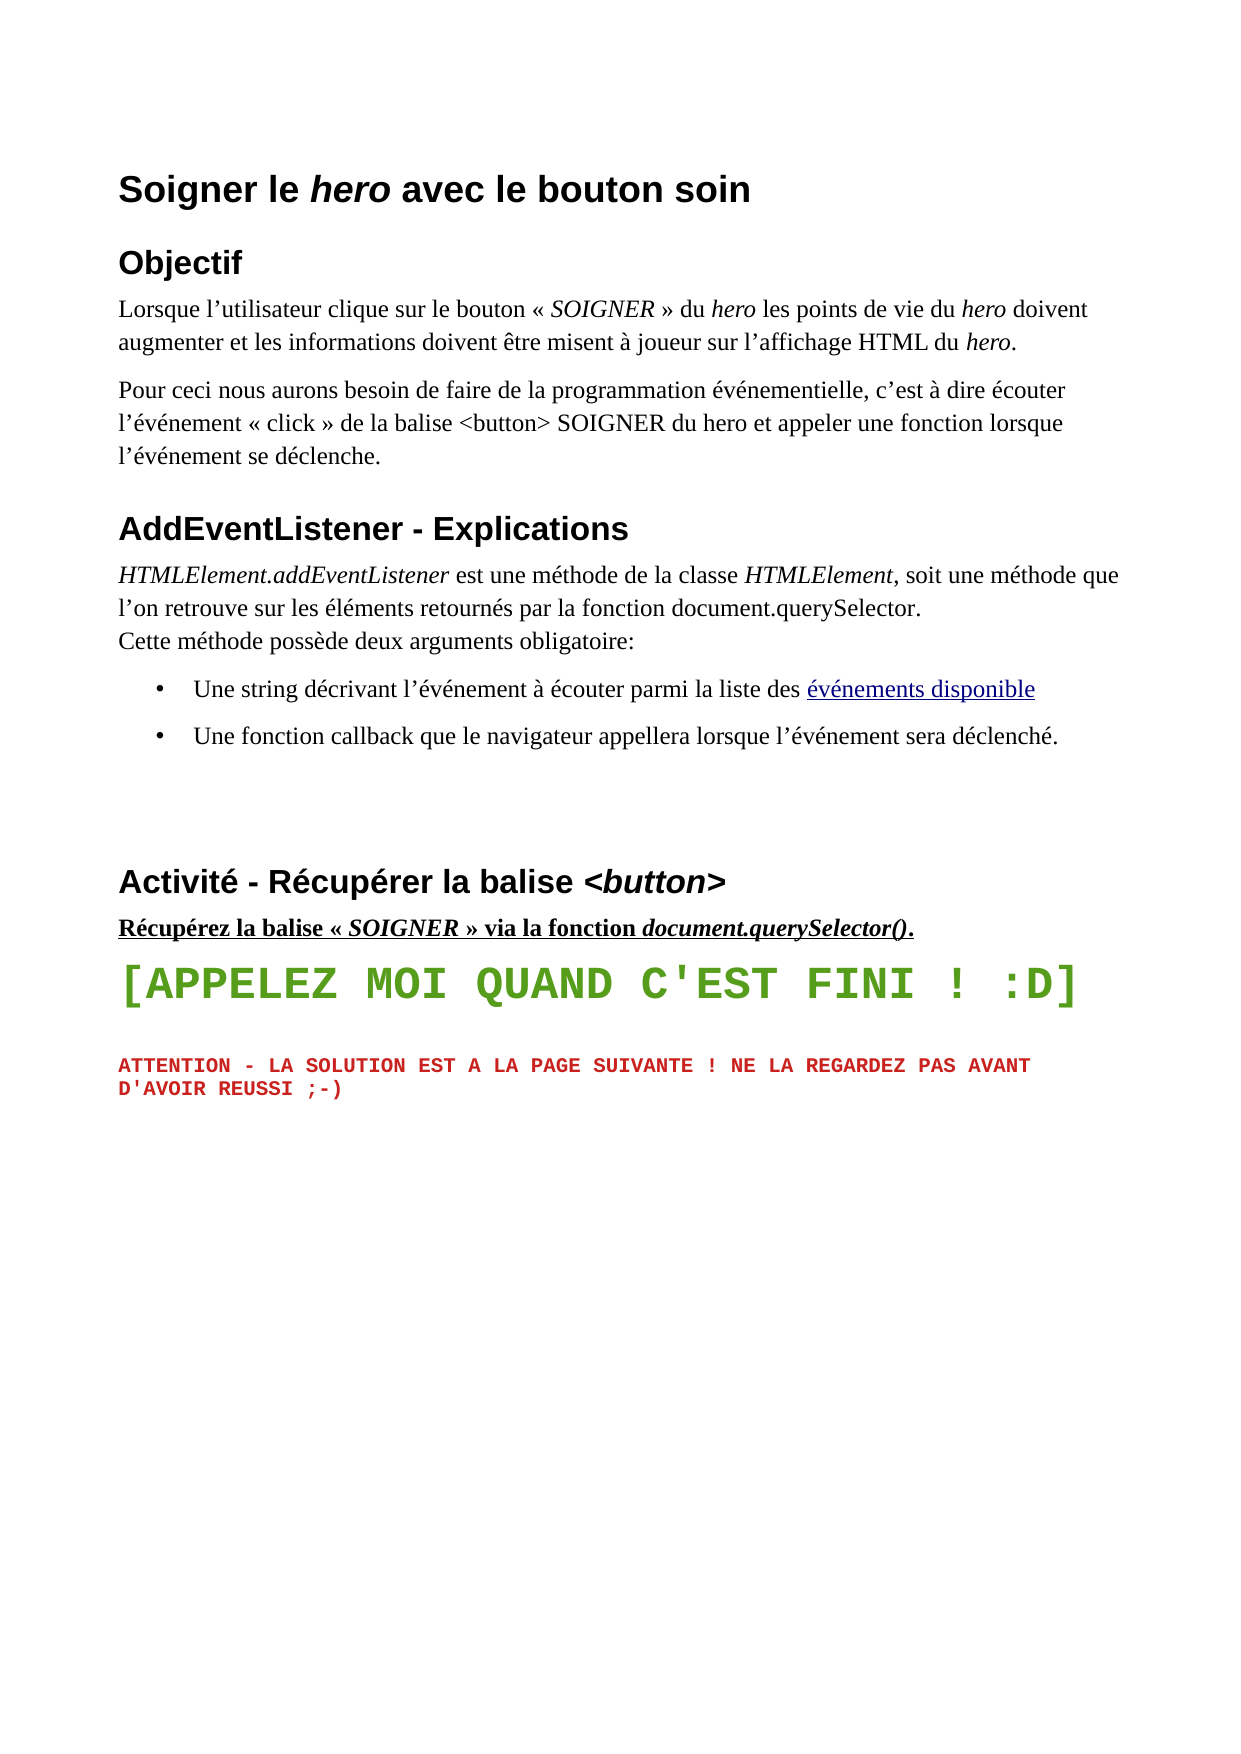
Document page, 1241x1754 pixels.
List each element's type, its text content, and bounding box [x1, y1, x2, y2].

text HTMLElement.addEventListener est une méthode de la classe HTMLElement, soit une méthode que l’on retrouve sur les éléments retournés par la fonction document.querySelector. Cette méthode possède deux arguments obligatoire: [118, 560, 1122, 655]
text Lorsque l’utilisateur clique sur le bouton « SOIGNER » du hero les points de vie du hero doivent augmenter et les informations doivent être misent à joueur sur l’affichage HTML du hero. [118, 294, 1122, 356]
subtitle AddEventListener - Explications [118, 509, 1122, 548]
text Pour ceci nous aurons besoin de faire de la programmation événementielle, c’est à dire écouter l’événement « click » de la balise <button> SOIGNER du hero et appeler une fonction lorsque l’événement se déclenche. [118, 375, 1122, 469]
text ATTENTION - LA SOLUTION EST A LA PAGE SUIVANTE ! NE LA REGARDEZ PAS AVANT D'AVOIR REUSSI ;-) [118, 1055, 1122, 1102]
list Une string décrivant l’événement à écouter parmi la liste des événements disponible [156, 674, 1122, 703]
subtitle Soigner le hero avec le bouton soin [118, 167, 1122, 210]
text [APPELEZ MOI QUAND C'EST FINI ! :D] [118, 960, 1122, 1012]
text Récupérez la balise « SOIGNER » via la fonction document.querySelector(). [118, 913, 1122, 941]
subtitle Activité - Récupérer la balise <button> [118, 862, 1122, 900]
subtitle Objectif [118, 243, 1122, 282]
list Une fonction callback que le navigateur appellera lorsque l’événement sera déclenché. [156, 721, 1122, 750]
